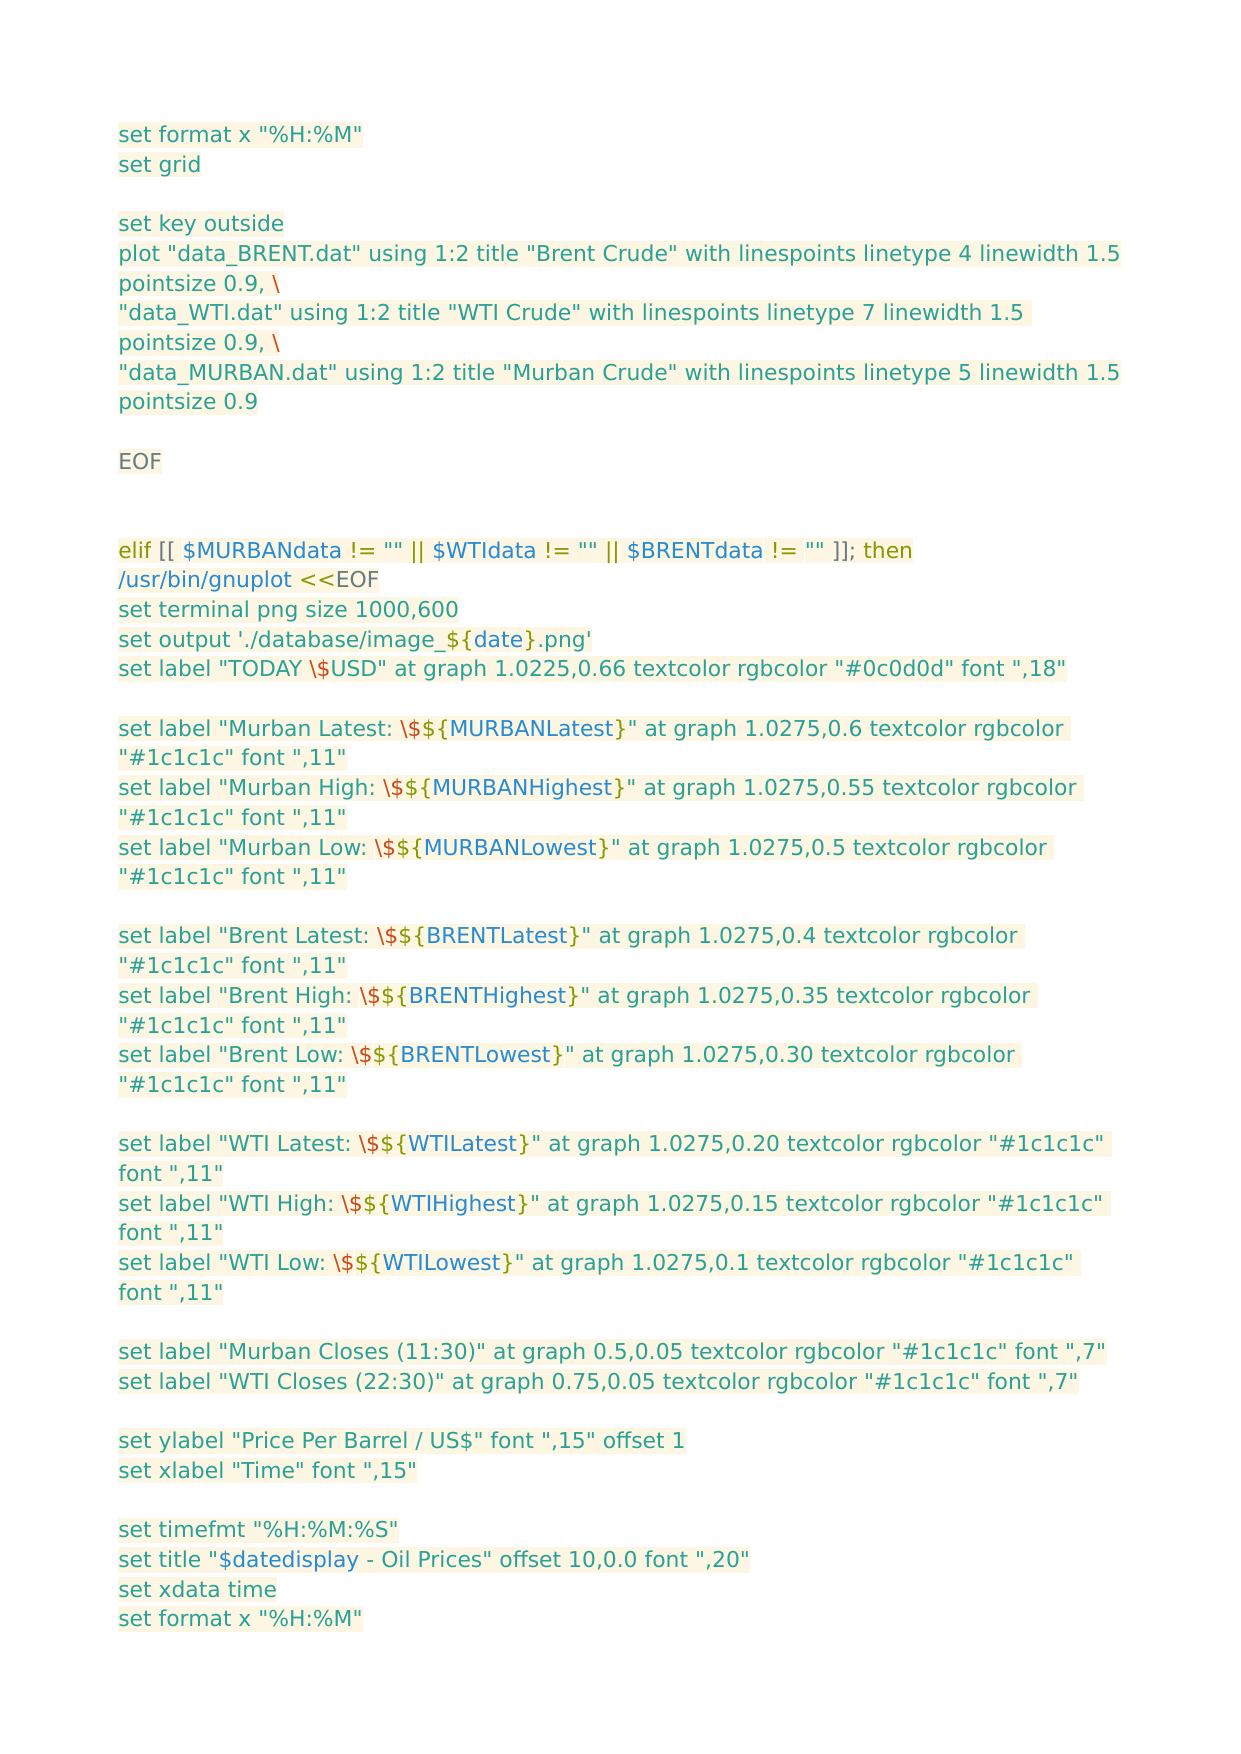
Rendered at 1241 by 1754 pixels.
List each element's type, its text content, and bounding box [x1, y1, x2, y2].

text /usr/bin/gnuplot <<EOF [118, 563, 1122, 593]
text set label "Murban Latest: \$${MURBANLatest}" at graph 1.0275,0.6 textcolor rgbcolor "#1c1c1c" font ",11" [118, 712, 1122, 771]
text set ylabel "Price Per Barrel / US$" font ",15" offset 1 [118, 1424, 1122, 1454]
text elif [[ $MURBANdata != "" || $WTIdata != "" || $BRENTdata != "" ]]; then [118, 533, 1122, 563]
text set format x "%H:%M" [118, 118, 1122, 148]
text set key outside [118, 207, 1122, 237]
text set label "WTI Closes (22:30)" at graph 0.75,0.05 textcolor rgbcolor "#1c1c1c" font ",7" [118, 1365, 1122, 1394]
text set xdata time [118, 1573, 1122, 1602]
text set grid [118, 148, 1122, 177]
text set timefmt "%H:%M:%S" [118, 1513, 1122, 1543]
text set label "Murban High: \$${MURBANHighest}" at graph 1.0275,0.55 textcolor rgbcolor "#1c1c1c" font ",11" [118, 771, 1122, 830]
text set label "Murban Closes (11:30)" at graph 0.5,0.05 textcolor rgbcolor "#1c1c1c" font ",7" [118, 1335, 1122, 1365]
text set title "$datedisplay - Oil Prices" offset 10,0.0 font ",20" [118, 1543, 1122, 1573]
text EOF [118, 445, 1122, 474]
text set output './database/image_${date}.png' [118, 623, 1122, 652]
text set label "WTI High: \$${WTIHighest}" at graph 1.0275,0.15 textcolor rgbcolor "#1c1c1c" font ",11" [118, 1187, 1122, 1246]
text set label "Murban Low: \$${MURBANLowest}" at graph 1.0275,0.5 textcolor rgbcolor "#1c1c1c" font ",11" [118, 830, 1122, 890]
text set label "Brent High: \$${BRENTHighest}" at graph 1.0275,0.35 textcolor rgbcolor "#1c1c1c" font ",11" [118, 979, 1122, 1038]
text plot "data_BRENT.dat" using 1:2 title "Brent Crude" with linespoints linetype 4 linewidth 1.5 pointsize 0.9, \ [118, 237, 1122, 296]
text set label "Brent Low: \$${BRENTLowest}" at graph 1.0275,0.30 textcolor rgbcolor "#1c1c1c" font ",11" [118, 1038, 1122, 1098]
text set label "WTI Low: \$${WTILowest}" at graph 1.0275,0.1 textcolor rgbcolor "#1c1c1c" font ",11" [118, 1246, 1122, 1305]
text set label "WTI Latest: \$${WTILatest}" at graph 1.0275,0.20 textcolor rgbcolor "#1c1c1c" font ",11" [118, 1127, 1122, 1187]
text set label "TODAY \$USD" at graph 1.0225,0.66 textcolor rgbcolor "#0c0d0d" font ",18" [118, 652, 1122, 682]
text "data_MURBAN.dat" using 1:2 title "Murban Crude" with linespoints linetype 5 linewidth 1.5 pointsize 0.9 [118, 356, 1122, 415]
text set xlabel "Time" font ",15" [118, 1454, 1122, 1483]
text set label "Brent Latest: \$${BRENTLatest}" at graph 1.0275,0.4 textcolor rgbcolor "#1c1c1c" font ",11" [118, 919, 1122, 979]
text set format x "%H:%M" [118, 1602, 1122, 1632]
text "data_WTI.dat" using 1:2 title "WTI Crude" with linespoints linetype 7 linewidth 1.5 pointsize 0.9, \ [118, 296, 1122, 356]
text set terminal png size 1000,600 [118, 593, 1122, 623]
